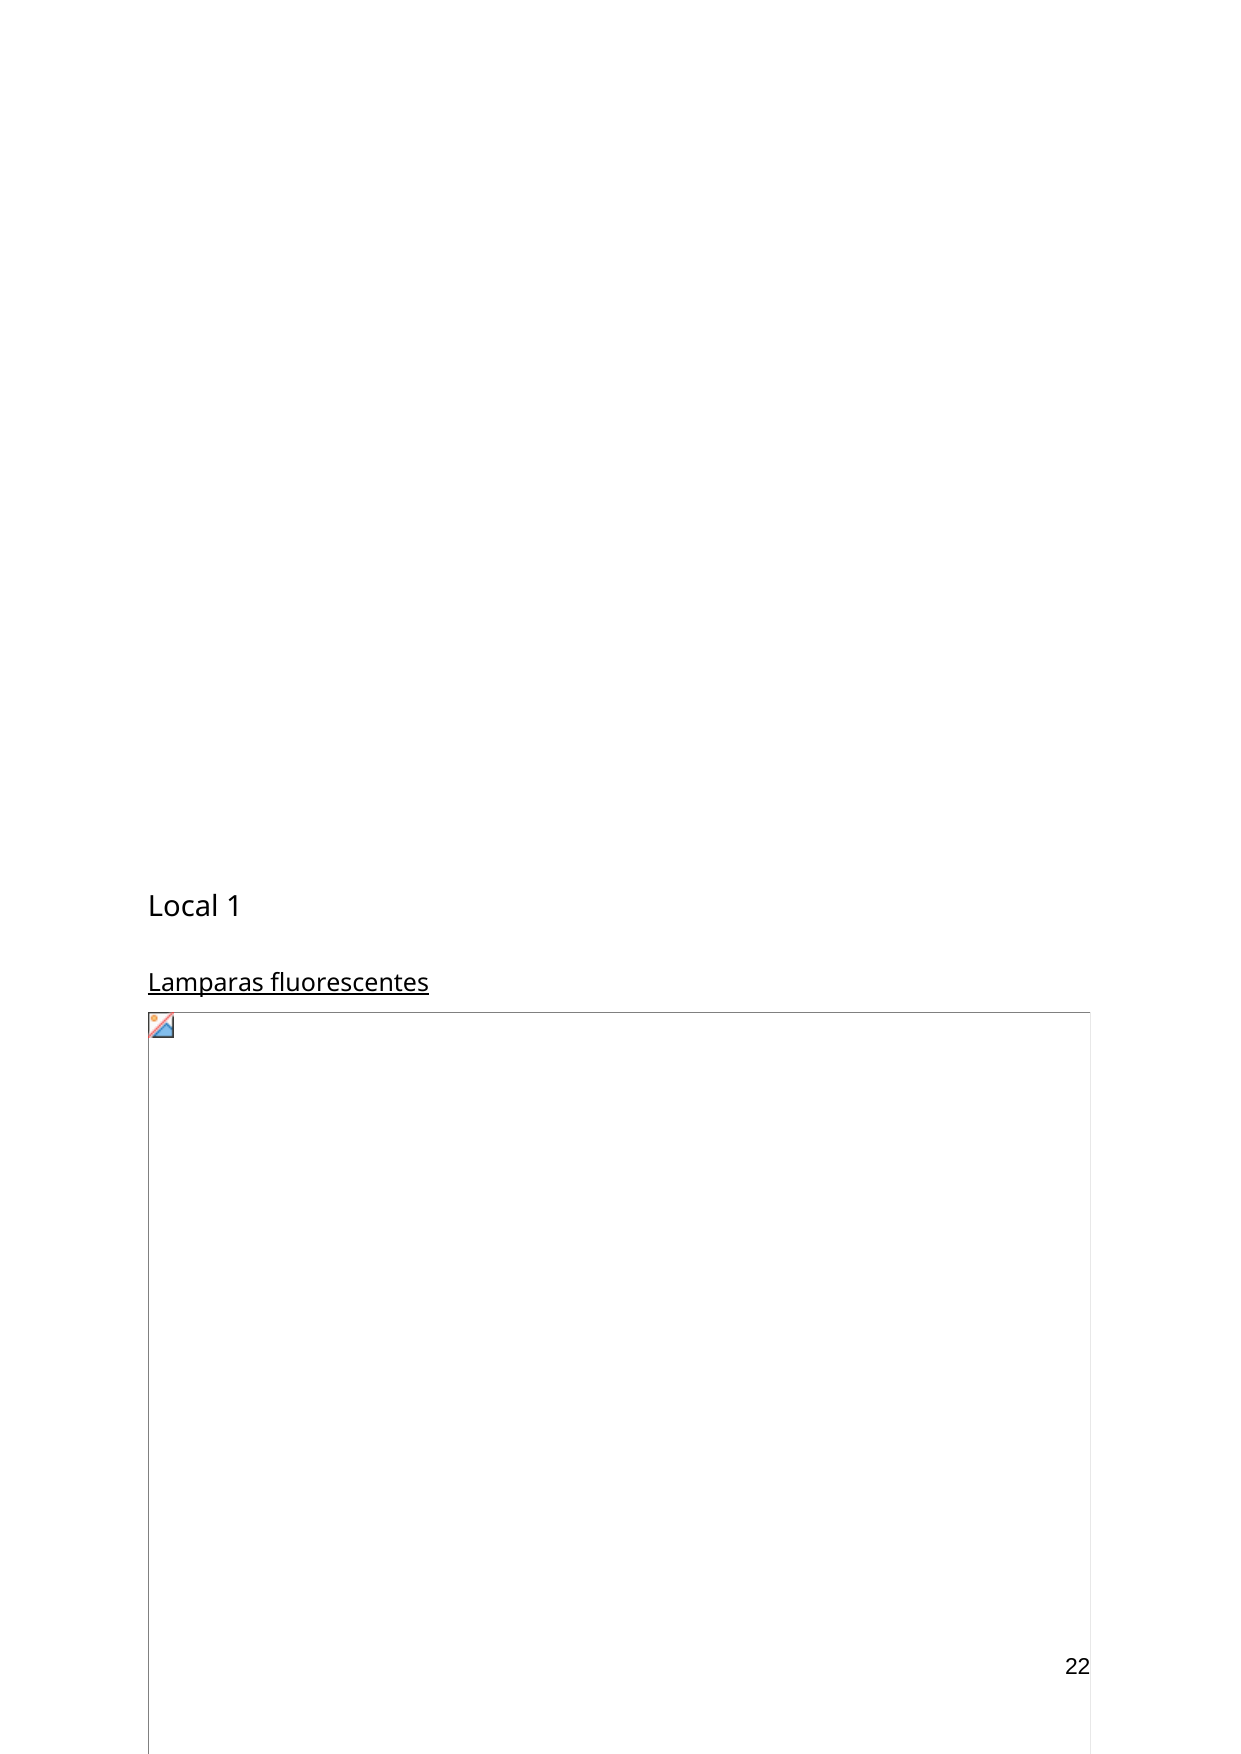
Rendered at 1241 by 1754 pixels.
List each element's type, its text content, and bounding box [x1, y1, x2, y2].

subtitle Local 1 [148, 886, 1090, 925]
subtitle Lamparas fluorescentes [148, 964, 1090, 999]
